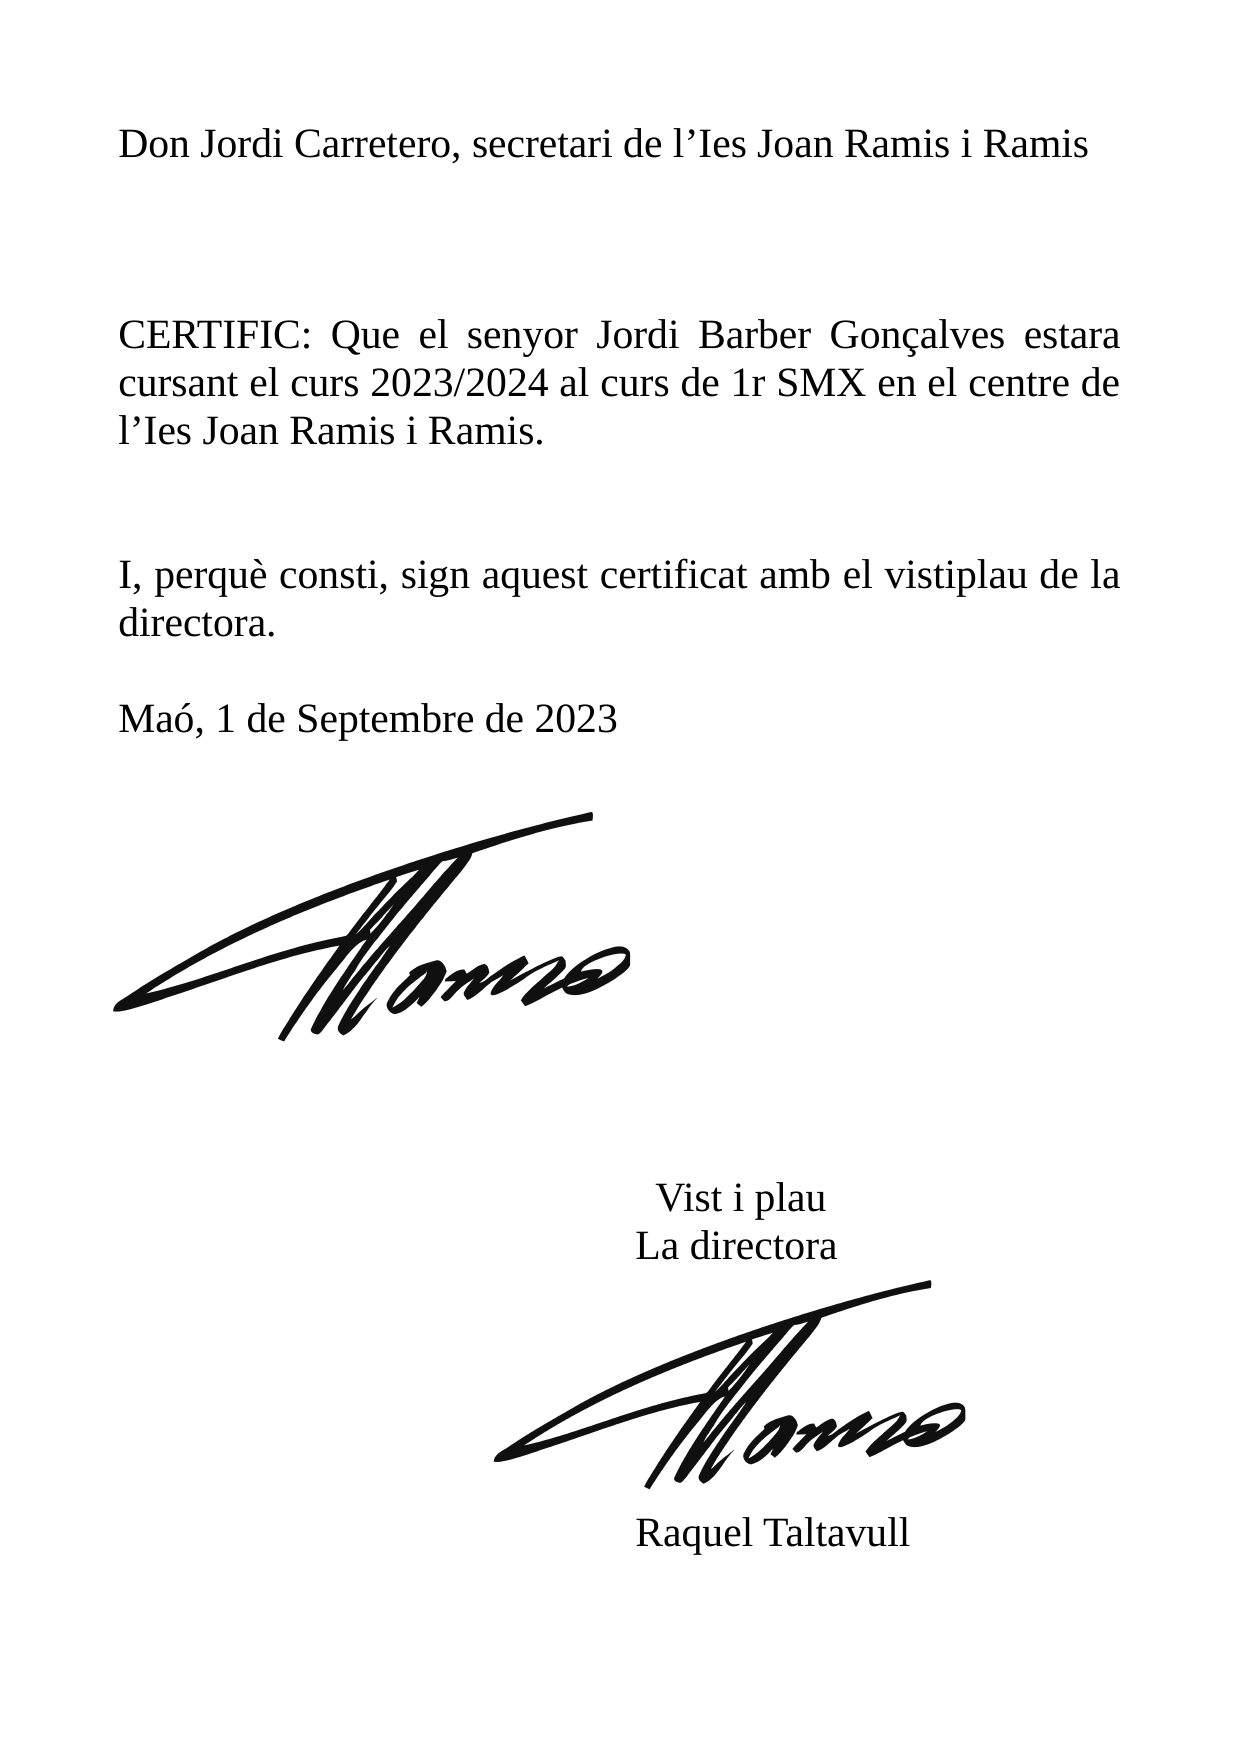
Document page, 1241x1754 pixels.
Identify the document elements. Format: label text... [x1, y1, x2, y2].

text Maó, 1 de Septembre de 2023 [118, 693, 1122, 741]
text Don Jordi Carretero, secretari de l’Ies Joan Ramis i Ramis [118, 118, 1122, 166]
text I, perquè consti, sign aquest certificat amb el vistiplau de la directora. [118, 549, 1122, 645]
text La directora [118, 1220, 1122, 1268]
text CERTIFIC: Que el senyor Jordi Barber Gonçalves estara cursant el curs 2023/2024 al curs de 1r SMX en el centre de l’Ies Joan Ramis i Ramis. [118, 310, 1122, 453]
picture [110, 803, 631, 1050]
text Raquel Taltavull [118, 1508, 1122, 1556]
text Vist i plau [118, 1172, 1122, 1220]
picture [491, 1272, 966, 1497]
